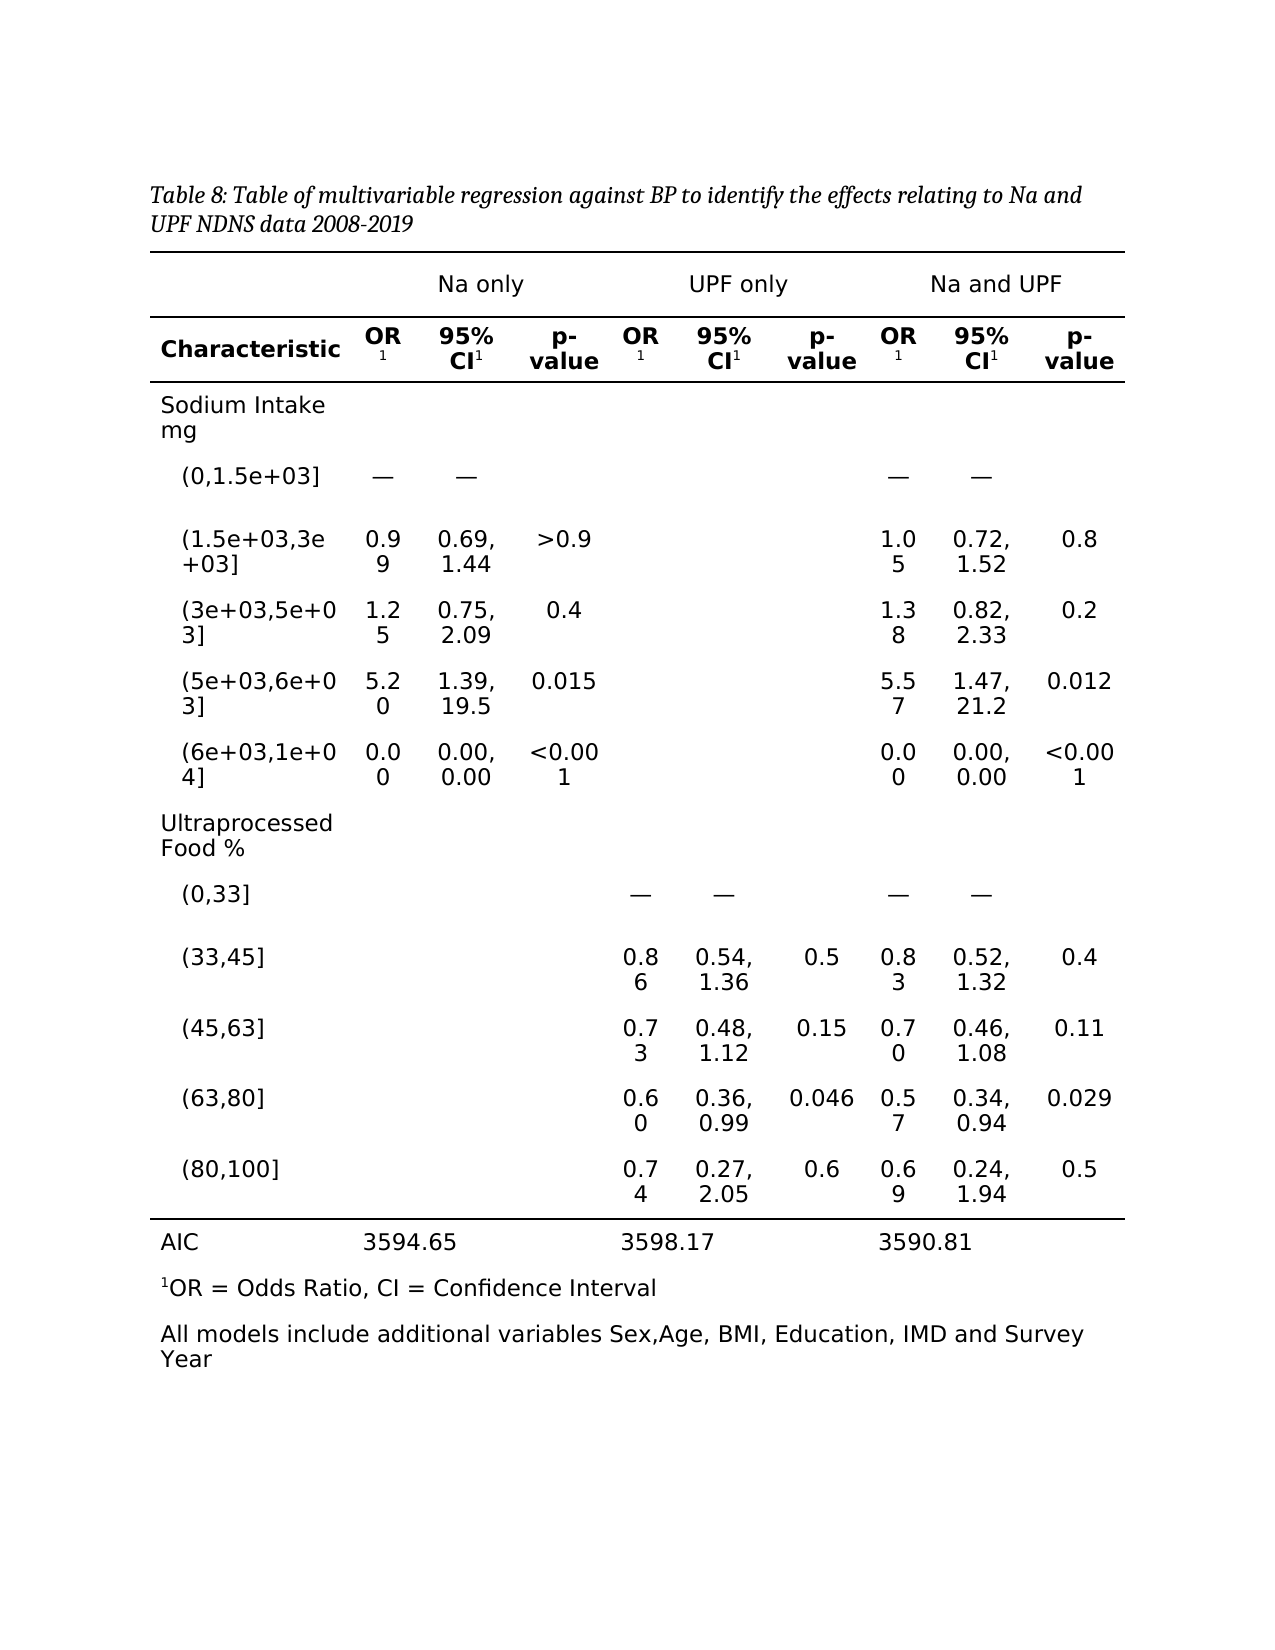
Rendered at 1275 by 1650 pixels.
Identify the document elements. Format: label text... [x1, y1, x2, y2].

table_cell 0.82, 2.33 [929, 588, 1034, 659]
table_cell 0.74 [610, 1147, 671, 1218]
table_cell 1.05 [868, 518, 929, 588]
table_cell — [352, 454, 414, 517]
table_cell 0.15 [776, 1006, 867, 1076]
table_cell 0.8 [1034, 518, 1125, 588]
table_cell (0,33] [150, 872, 352, 935]
table_cell 5.57 [868, 659, 929, 730]
table_cell 0.00, 0.00 [929, 730, 1034, 801]
text Table 8: Table of multivariable regression against BP to identify the effects relating to Na and UPF NDNS data 2008-2019 [150, 181, 1125, 239]
table_cell (5e+03,6e+03] [150, 659, 352, 730]
table_cell [519, 1147, 610, 1218]
table_cell OR1 [610, 318, 671, 381]
table_cell [610, 454, 671, 517]
table_cell 0.75, 2.09 [414, 588, 518, 659]
table_cell [776, 730, 867, 801]
table_cell <0.001 [1034, 730, 1125, 801]
table_cell (63,80] [150, 1076, 352, 1147]
table_cell [929, 801, 1034, 872]
table_cell AIC [150, 1220, 352, 1266]
table_cell p-value [519, 318, 610, 381]
table_cell [1034, 383, 1125, 454]
table_cell Sodium Intake mg [150, 383, 352, 454]
table_cell [414, 1147, 518, 1218]
table_cell 0.00 [868, 730, 929, 801]
table_cell [929, 383, 1034, 454]
table_cell 0.46, 1.08 [929, 1006, 1034, 1076]
table_cell 0.5 [1034, 1147, 1125, 1218]
table_cell [414, 1006, 518, 1076]
table_cell (3e+03,5e+03] [150, 588, 352, 659]
table_cell (1.5e+03,3e+03] [150, 518, 352, 588]
table_cell (80,100] [150, 1147, 352, 1218]
table_cell [868, 383, 929, 454]
table_cell 1.38 [868, 588, 929, 659]
table_cell 0.015 [519, 659, 610, 730]
table_cell 0.86 [610, 935, 671, 1006]
table_cell 1OR = Odds Ratio, CI = Confidence Interval [150, 1266, 1125, 1312]
table_cell [671, 588, 776, 659]
table_cell 0.72, 1.52 [929, 518, 1034, 588]
table_cell OR1 [868, 318, 929, 381]
table_cell (33,45] [150, 935, 352, 1006]
table_cell 95% CI1 [671, 318, 776, 381]
table_cell 95% CI1 [414, 318, 518, 381]
table_cell [519, 801, 610, 872]
table_cell [352, 935, 414, 1006]
table_cell [671, 518, 776, 588]
table_cell 0.73 [610, 1006, 671, 1076]
table_cell [1034, 872, 1125, 935]
table_cell [776, 588, 867, 659]
table_cell [776, 801, 867, 872]
table_header Na and UPF [868, 253, 1125, 316]
table_cell p-value [776, 318, 867, 381]
table_cell 0.11 [1034, 1006, 1125, 1076]
table_cell — [671, 872, 776, 935]
table_cell [610, 659, 671, 730]
table_cell 0.36, 0.99 [671, 1076, 776, 1147]
table_cell p-value [1034, 318, 1125, 381]
table_cell [868, 801, 929, 872]
table_cell >0.9 [519, 518, 610, 588]
table_cell [414, 801, 518, 872]
table_cell 0.27, 2.05 [671, 1147, 776, 1218]
table_cell (45,63] [150, 1006, 352, 1076]
table_cell [1034, 454, 1125, 517]
table_cell [414, 872, 518, 935]
table_cell [776, 518, 867, 588]
table_cell [776, 454, 867, 517]
table_cell 0.029 [1034, 1076, 1125, 1147]
table_cell [776, 872, 867, 935]
table_cell [414, 1076, 518, 1147]
table_cell 3594.65 [352, 1220, 610, 1266]
table_cell — [868, 454, 929, 517]
table_cell [519, 383, 610, 454]
table_header Na only [352, 253, 610, 316]
table_cell [352, 383, 414, 454]
table_cell [776, 383, 867, 454]
table_cell (6e+03,1e+04] [150, 730, 352, 801]
table_cell 1.39, 19.5 [414, 659, 518, 730]
table_cell 0.5 [776, 935, 867, 1006]
table_cell 0.046 [776, 1076, 867, 1147]
table_cell [1034, 801, 1125, 872]
table_cell — [610, 872, 671, 935]
table_cell 0.99 [352, 518, 414, 588]
table_cell <0.001 [519, 730, 610, 801]
table_cell [352, 1076, 414, 1147]
table_cell [414, 383, 518, 454]
table_cell 0.00, 0.00 [414, 730, 518, 801]
table_cell [610, 730, 671, 801]
table_cell [519, 1006, 610, 1076]
table_cell 3598.17 [610, 1220, 867, 1266]
table_cell [352, 1006, 414, 1076]
table_cell 0.2 [1034, 588, 1125, 659]
table_cell OR1 [352, 318, 414, 381]
table_cell Ultraprocessed Food % [150, 801, 352, 872]
table_cell [610, 588, 671, 659]
table_cell 0.48, 1.12 [671, 1006, 776, 1076]
table_cell [776, 659, 867, 730]
table_cell [671, 801, 776, 872]
table_cell 0.4 [1034, 935, 1125, 1006]
table_cell [610, 518, 671, 588]
table_cell [414, 935, 518, 1006]
table_cell [610, 383, 671, 454]
table_cell All models include additional variables Sex,Age, BMI, Education, IMD and Survey Year [150, 1312, 1125, 1383]
table_cell 0.57 [868, 1076, 929, 1147]
table_cell 0.60 [610, 1076, 671, 1147]
table_cell [610, 801, 671, 872]
table_cell — [868, 872, 929, 935]
table_cell [671, 730, 776, 801]
table_cell [671, 659, 776, 730]
table_cell 0.34, 0.94 [929, 1076, 1034, 1147]
table_cell — [414, 454, 518, 517]
table_header [150, 253, 352, 316]
table_cell 0.00 [352, 730, 414, 801]
table_cell [671, 454, 776, 517]
table_cell [671, 383, 776, 454]
table_cell 0.69, 1.44 [414, 518, 518, 588]
table_cell 1.25 [352, 588, 414, 659]
table_cell 5.20 [352, 659, 414, 730]
table_cell — [929, 454, 1034, 517]
table_cell 1.47, 21.2 [929, 659, 1034, 730]
table_cell [519, 935, 610, 1006]
table_cell [352, 1147, 414, 1218]
table_cell 3590.81 [868, 1220, 1125, 1266]
table_cell 0.52, 1.32 [929, 935, 1034, 1006]
table_cell 95% CI1 [929, 318, 1034, 381]
table_cell [519, 454, 610, 517]
table_cell 0.54, 1.36 [671, 935, 776, 1006]
table_cell 0.24, 1.94 [929, 1147, 1034, 1218]
table_cell (0,1.5e+03] [150, 454, 352, 517]
table_cell [519, 1076, 610, 1147]
table_cell 0.6 [776, 1147, 867, 1218]
table_cell 0.4 [519, 588, 610, 659]
table_cell [352, 872, 414, 935]
table_cell 0.70 [868, 1006, 929, 1076]
table_cell — [929, 872, 1034, 935]
table_cell Characteristic [150, 318, 352, 381]
table_cell [352, 801, 414, 872]
table_header UPF only [610, 253, 867, 316]
table_cell 0.69 [868, 1147, 929, 1218]
table_cell 0.83 [868, 935, 929, 1006]
table_cell 0.012 [1034, 659, 1125, 730]
table_cell [519, 872, 610, 935]
